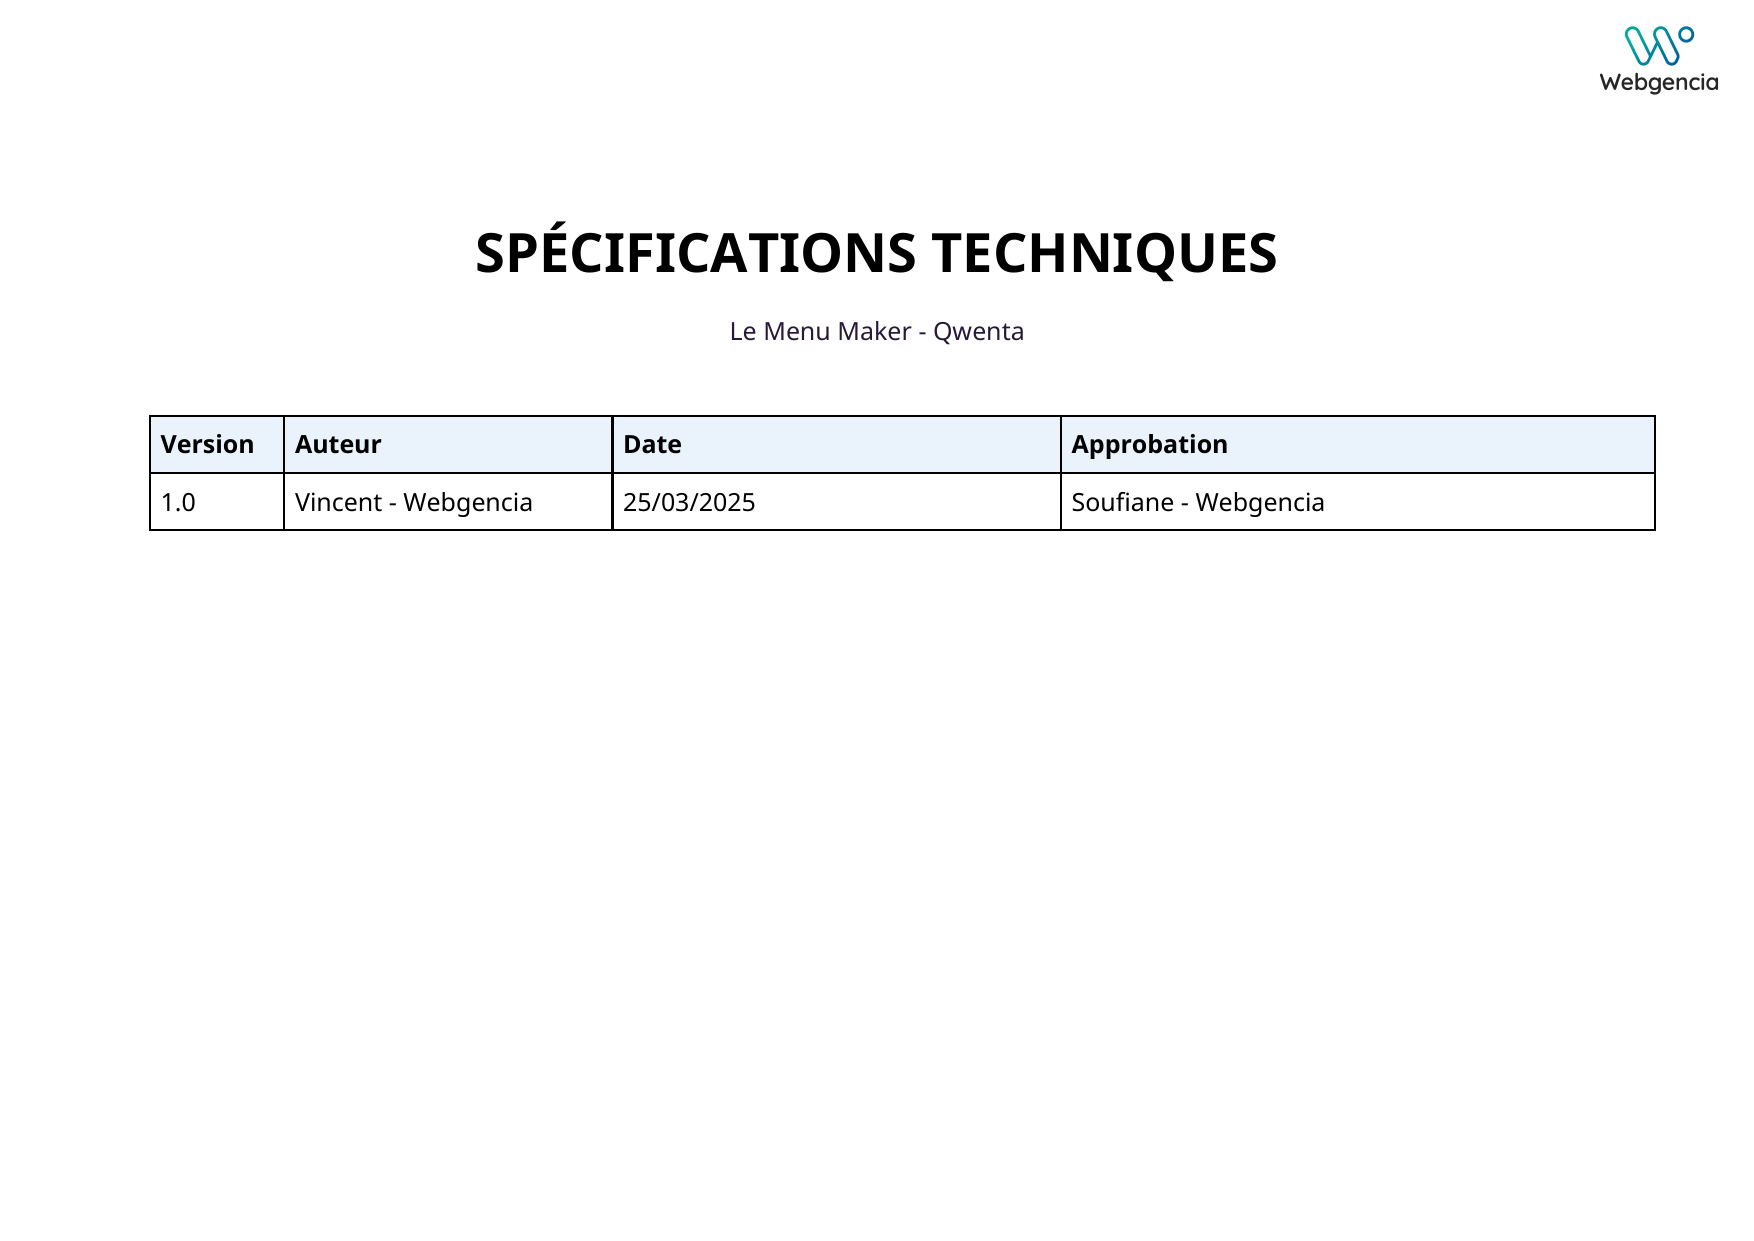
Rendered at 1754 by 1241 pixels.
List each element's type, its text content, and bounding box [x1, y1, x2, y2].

table_cell 1.0 [151, 474, 283, 529]
table_header Auteur [285, 417, 611, 472]
table_header Date [614, 417, 1060, 472]
picture [1580, 20, 1739, 101]
table_header Version [151, 417, 283, 472]
title SPÉCIFICATIONS TECHNIQUES [150, 215, 1604, 288]
table_cell 25/03/2025 [614, 474, 1060, 529]
table_cell Soufiane - Webgencia [1062, 474, 1654, 529]
table_header Approbation [1062, 417, 1654, 472]
table_cell Vincent - Webgencia [285, 474, 611, 529]
text Le Menu Maker - Qwenta [150, 313, 1604, 347]
